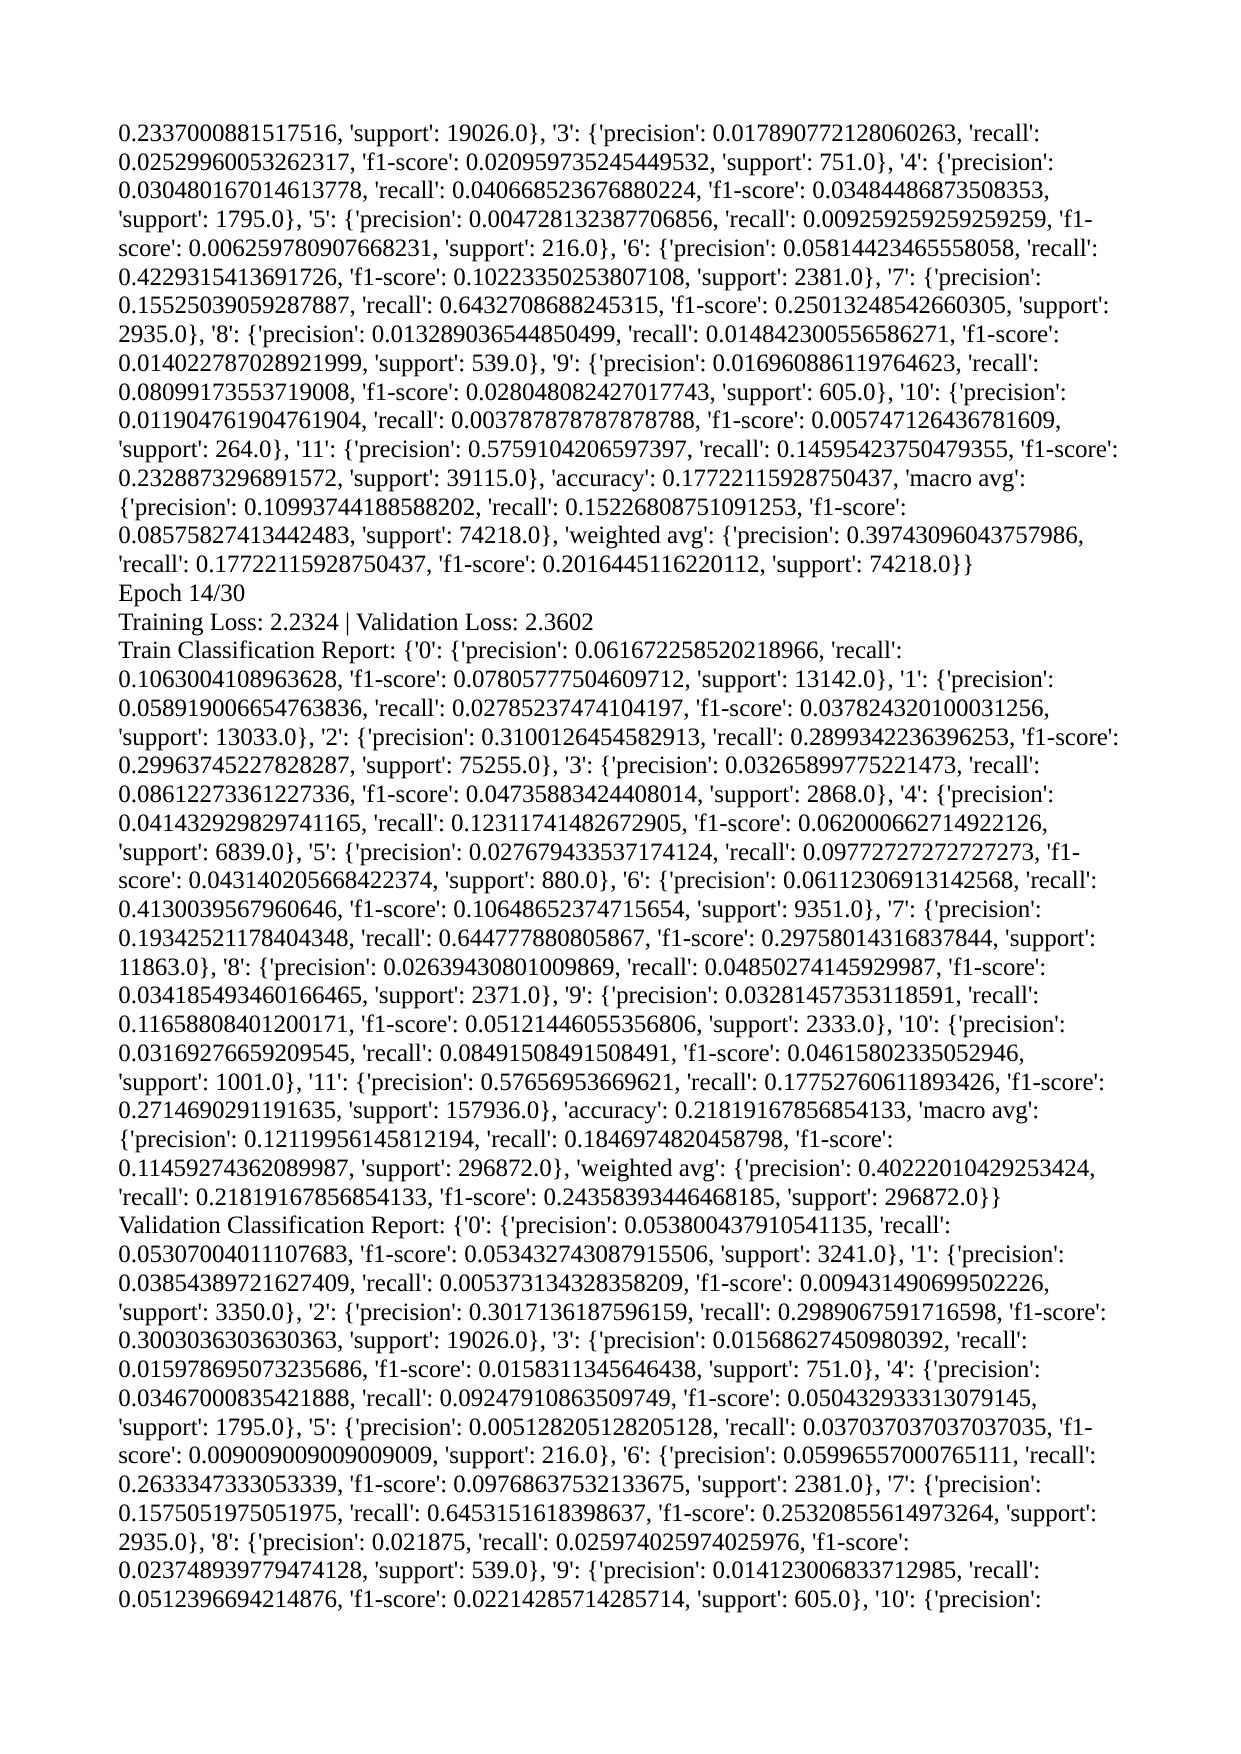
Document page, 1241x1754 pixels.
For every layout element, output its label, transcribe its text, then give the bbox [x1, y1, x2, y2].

text Epoch 14/30 [118, 578, 1122, 607]
text Training Loss: 2.2324 | Validation Loss: 2.3602 [118, 607, 1122, 636]
text Train Classification Report: {'0': {'precision': 0.061672258520218966, 'recall': 0.1063004108963628, 'f1-score': 0.07805777504609712, 'support': 13142.0}, '1': {'precision': 0.058919006654763836, 'recall': 0.02785237474104197, 'f1-score': 0.037824320100031256, 'support': 13033.0}, '2': {'precision': 0.3100126454582913, 'recall': 0.2899342236396253, 'f1-score': 0.29963745227828287, 'support': 75255.0}, '3': {'precision': 0.03265899775221473, 'recall': 0.08612273361227336, 'f1-score': 0.04735883424408014, 'support': 2868.0}, '4': {'precision': 0.041432929829741165, 'recall': 0.12311741482672905, 'f1-score': 0.062000662714922126, 'support': 6839.0}, '5': {'precision': 0.027679433537174124, 'recall': 0.09772727272727273, 'f1-score': 0.043140205668422374, 'support': 880.0}, '6': {'precision': 0.06112306913142568, 'recall': 0.4130039567960646, 'f1-score': 0.10648652374715654, 'support': 9351.0}, '7': {'precision': 0.19342521178404348, 'recall': 0.644777880805867, 'f1-score': 0.29758014316837844, 'support': 11863.0}, '8': {'precision': 0.02639430801009869, 'recall': 0.04850274145929987, 'f1-score': 0.034185493460166465, 'support': 2371.0}, '9': {'precision': 0.03281457353118591, 'recall': 0.11658808401200171, 'f1-score': 0.05121446055356806, 'support': 2333.0}, '10': {'precision': 0.03169276659209545, 'recall': 0.08491508491508491, 'f1-score': 0.04615802335052946, 'support': 1001.0}, '11': {'precision': 0.57656953669621, 'recall': 0.17752760611893426, 'f1-score': 0.2714690291191635, 'support': 157936.0}, 'accuracy': 0.21819167856854133, 'macro avg': {'precision': 0.12119956145812194, 'recall': 0.1846974820458798, 'f1-score': 0.11459274362089987, 'support': 296872.0}, 'weighted avg': {'precision': 0.40222010429253424, 'recall': 0.21819167856854133, 'f1-score': 0.24358393446468185, 'support': 296872.0}} [118, 636, 1122, 1211]
text 0.2337000881517516, 'support': 19026.0}, '3': {'precision': 0.017890772128060263, 'recall': 0.02529960053262317, 'f1-score': 0.020959735245449532, 'support': 751.0}, '4': {'precision': 0.030480167014613778, 'recall': 0.040668523676880224, 'f1-score': 0.03484486873508353, 'support': 1795.0}, '5': {'precision': 0.004728132387706856, 'recall': 0.009259259259259259, 'f1-score': 0.006259780907668231, 'support': 216.0}, '6': {'precision': 0.05814423465558058, 'recall': 0.4229315413691726, 'f1-score': 0.10223350253807108, 'support': 2381.0}, '7': {'precision': 0.15525039059287887, 'recall': 0.6432708688245315, 'f1-score': 0.25013248542660305, 'support': 2935.0}, '8': {'precision': 0.013289036544850499, 'recall': 0.014842300556586271, 'f1-score': 0.014022787028921999, 'support': 539.0}, '9': {'precision': 0.016960886119764623, 'recall': 0.08099173553719008, 'f1-score': 0.028048082427017743, 'support': 605.0}, '10': {'precision': 0.011904761904761904, 'recall': 0.003787878787878788, 'f1-score': 0.005747126436781609, 'support': 264.0}, '11': {'precision': 0.5759104206597397, 'recall': 0.14595423750479355, 'f1-score': 0.2328873296891572, 'support': 39115.0}, 'accuracy': 0.17722115928750437, 'macro avg': {'precision': 0.10993744188588202, 'recall': 0.15226808751091253, 'f1-score': 0.08575827413442483, 'support': 74218.0}, 'weighted avg': {'precision': 0.39743096043757986, 'recall': 0.17722115928750437, 'f1-score': 0.2016445116220112, 'support': 74218.0}} [118, 118, 1122, 578]
text Validation Classification Report: {'0': {'precision': 0.053800437910541135, 'recall': 0.05307004011107683, 'f1-score': 0.053432743087915506, 'support': 3241.0}, '1': {'precision': 0.03854389721627409, 'recall': 0.005373134328358209, 'f1-score': 0.009431490699502226, 'support': 3350.0}, '2': {'precision': 0.3017136187596159, 'recall': 0.2989067591716598, 'f1-score': 0.3003036303630363, 'support': 19026.0}, '3': {'precision': 0.01568627450980392, 'recall': 0.015978695073235686, 'f1-score': 0.0158311345646438, 'support': 751.0}, '4': {'precision': 0.03467000835421888, 'recall': 0.09247910863509749, 'f1-score': 0.050432933313079145, 'support': 1795.0}, '5': {'precision': 0.005128205128205128, 'recall': 0.037037037037037035, 'f1-score': 0.009009009009009009, 'support': 216.0}, '6': {'precision': 0.05996557000765111, 'recall': 0.2633347333053339, 'f1-score': 0.09768637532133675, 'support': 2381.0}, '7': {'precision': 0.1575051975051975, 'recall': 0.6453151618398637, 'f1-score': 0.25320855614973264, 'support': 2935.0}, '8': {'precision': 0.021875, 'recall': 0.025974025974025976, 'f1-score': 0.023748939779474128, 'support': 539.0}, '9': {'precision': 0.014123006833712985, 'recall': 0.0512396694214876, 'f1-score': 0.02214285714285714, 'support': 605.0}, '10': {'precision': [118, 1211, 1122, 1613]
